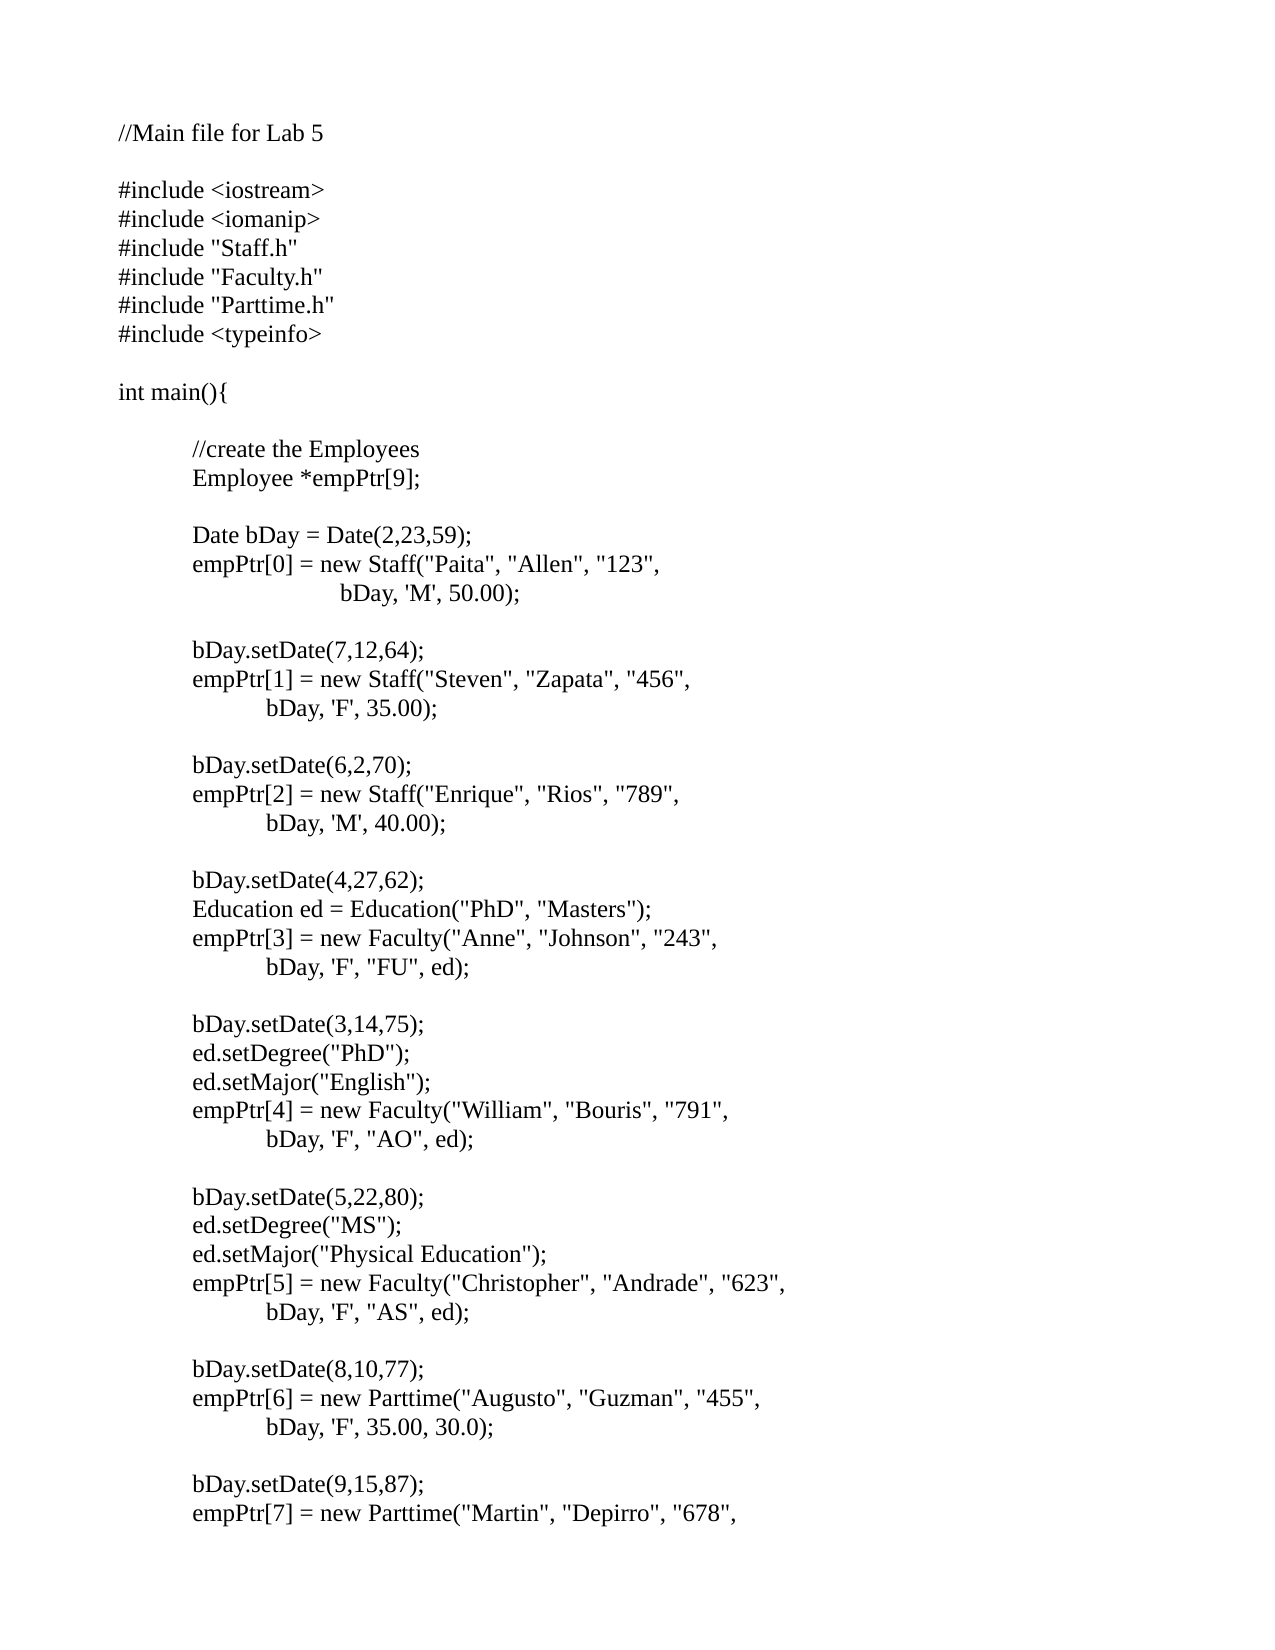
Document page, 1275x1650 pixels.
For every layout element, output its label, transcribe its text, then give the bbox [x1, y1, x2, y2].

text #include "Staff.h" [118, 233, 1157, 262]
text //create the Employees [118, 434, 1157, 463]
text #include <iostream> [118, 176, 1157, 204]
text #include <iomanip> [118, 204, 1157, 233]
text #include "Faculty.h" [118, 262, 1157, 291]
text empPtr[2] = new Staff("Enrique", "Rios", "789", [118, 779, 1157, 808]
text empPtr[3] = new Faculty("Anne", "Johnson", "243", [118, 923, 1157, 952]
text empPtr[6] = new Parttime("Augusto", "Guzman", "455", [118, 1383, 1157, 1412]
text empPtr[4] = new Faculty("William", "Bouris", "791", [118, 1096, 1157, 1124]
text Date bDay = Date(2,23,59); [118, 521, 1157, 549]
text bDay, 'F', 35.00); [118, 693, 1157, 722]
text bDay.setDate(8,10,77); [118, 1354, 1157, 1383]
text ed.setDegree("PhD"); [118, 1038, 1157, 1067]
text empPtr[1] = new Staff("Steven", "Zapata", "456", [118, 664, 1157, 693]
text bDay.setDate(9,15,87); [118, 1469, 1157, 1498]
text bDay, 'M', 50.00); [118, 578, 1157, 607]
text #include <typeinfo> [118, 319, 1157, 348]
text Education ed = Education("PhD", "Masters"); [118, 894, 1157, 923]
text bDay, 'F', "FU", ed); [118, 952, 1157, 981]
text empPtr[7] = new Parttime("Martin", "Depirro", "678", [118, 1498, 1157, 1527]
text bDay, 'F', "AO", ed); [118, 1124, 1157, 1153]
text bDay, 'F', 35.00, 30.0); [118, 1412, 1157, 1441]
text bDay.setDate(3,14,75); [118, 1009, 1157, 1038]
text bDay, 'M', 40.00); [118, 808, 1157, 837]
text empPtr[0] = new Staff("Paita", "Allen", "123", [118, 549, 1157, 578]
text ed.setMajor("Physical Education"); [118, 1239, 1157, 1268]
text bDay.setDate(7,12,64); [118, 636, 1157, 664]
text bDay, 'F', "AS", ed); [118, 1297, 1157, 1326]
text bDay.setDate(5,22,80); [118, 1182, 1157, 1211]
text bDay.setDate(6,2,70); [118, 751, 1157, 779]
text bDay.setDate(4,27,62); [118, 866, 1157, 894]
text empPtr[5] = new Faculty("Christopher", "Andrade", "623", [118, 1268, 1157, 1297]
text Employee *empPtr[9]; [118, 463, 1157, 492]
text #include "Parttime.h" [118, 291, 1157, 319]
text //Main file for Lab 5 [118, 118, 1157, 147]
text ed.setDegree("MS"); [118, 1211, 1157, 1239]
text int main(){ [118, 377, 1157, 406]
text ed.setMajor("English"); [118, 1067, 1157, 1096]
